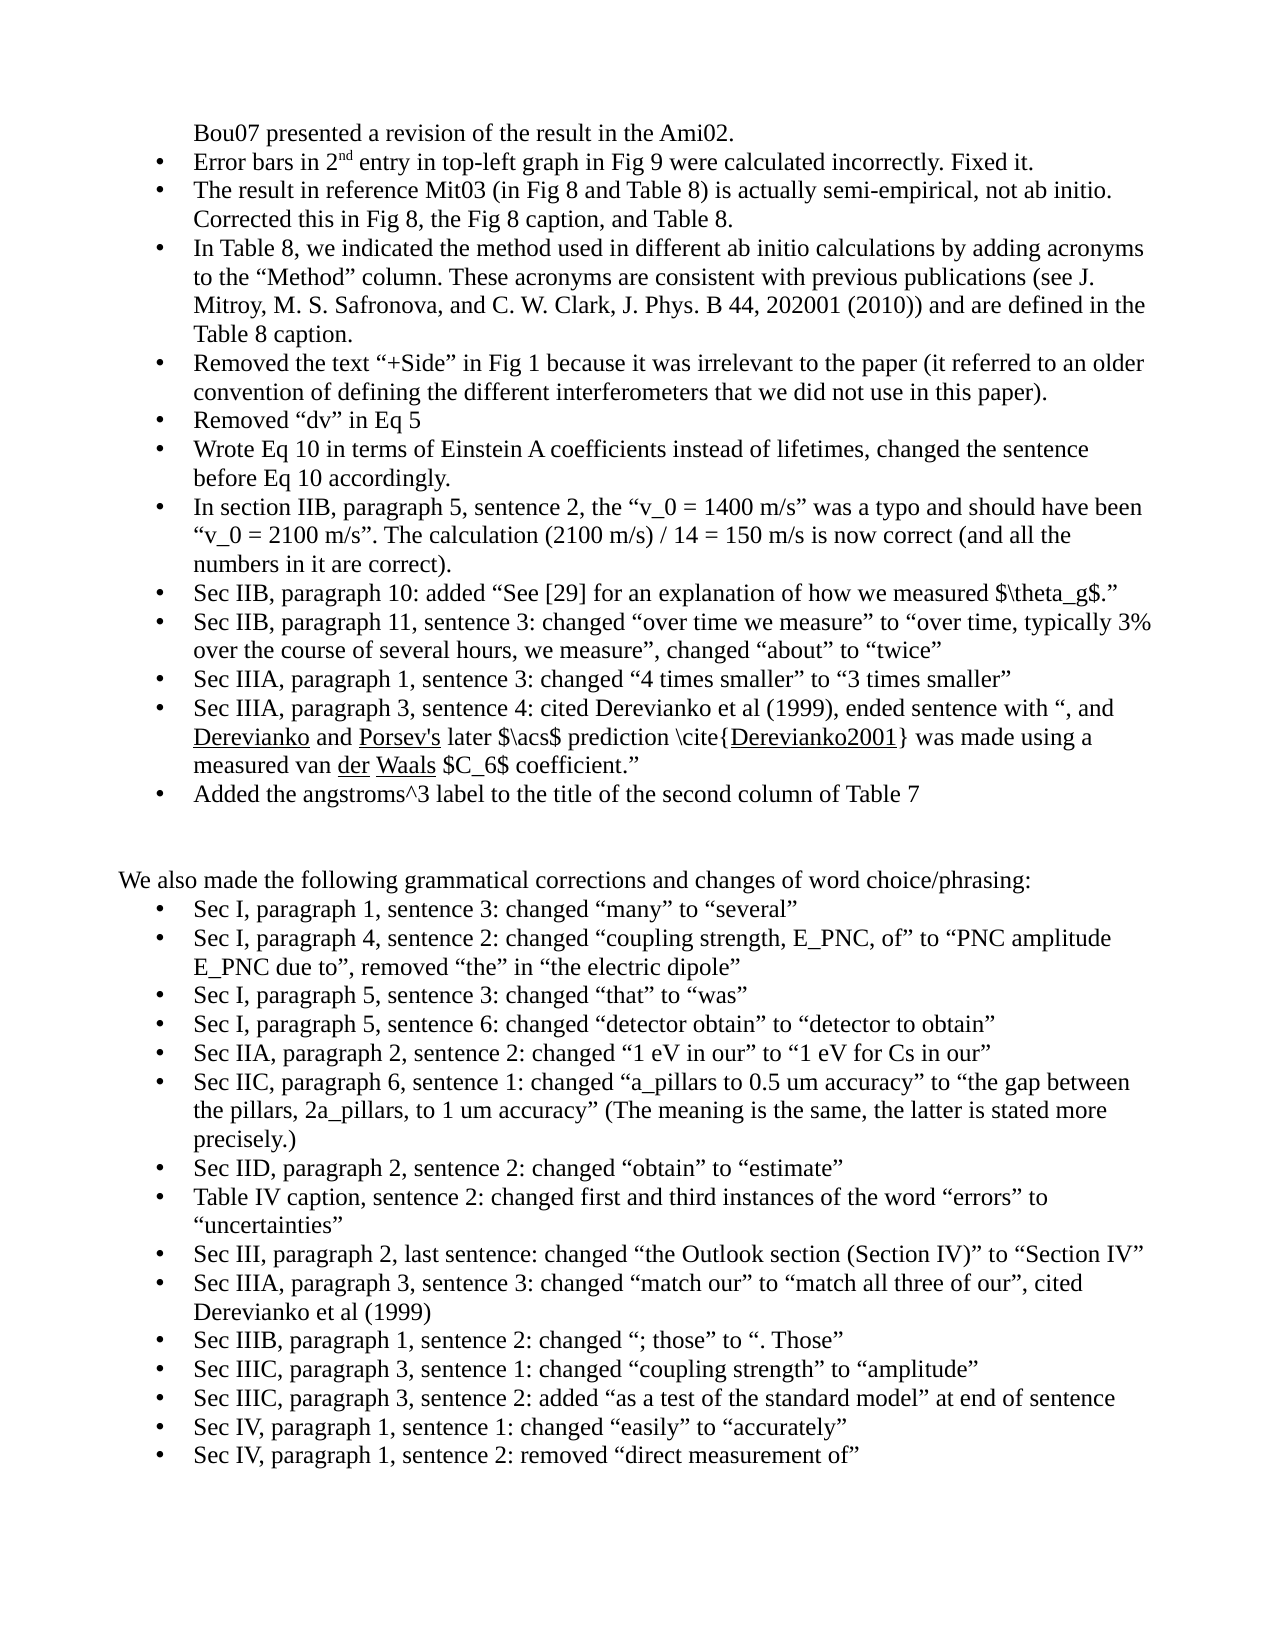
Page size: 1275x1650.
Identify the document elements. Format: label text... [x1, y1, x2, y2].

list Added the angstroms^3 label to the title of the second column of Table 7 [156, 779, 1157, 808]
list Table IV caption, sentence 2: changed first and third instances of the word “errors” to “uncertainties” [156, 1182, 1157, 1239]
list Sec IIC, paragraph 6, sentence 1: changed “a_pillars to 0.5 um accuracy” to “the gap between the pillars, 2a_pillars, to 1 um accuracy” (The meaning is the same, the latter is stated more precisely.) [156, 1067, 1157, 1153]
list Sec IV, paragraph 1, sentence 2: removed “direct measurement of” [156, 1441, 1157, 1469]
list Wrote Eq 10 in terms of Einstein A coefficients instead of lifetimes, changed the sentence before Eq 10 accordingly. [156, 434, 1157, 492]
list Bou07 presented a revision of the result in the Ami02. [156, 118, 1157, 147]
list Error bars in 2nd entry in top-left graph in Fig 9 were calculated incorrectly. Fixed it. [156, 147, 1157, 176]
list Sec IIIA, paragraph 1, sentence 3: changed “4 times smaller” to “3 times smaller” [156, 664, 1157, 693]
list Sec IIIC, paragraph 3, sentence 2: added “as a test of the standard model” at end of sentence [156, 1383, 1157, 1412]
list Sec IID, paragraph 2, sentence 2: changed “obtain” to “estimate” [156, 1153, 1157, 1182]
list The result in reference Mit03 (in Fig 8 and Table 8) is actually semi-empirical, not ab initio. Corrected this in Fig 8, the Fig 8 caption, and Table 8. [156, 176, 1157, 233]
list Sec IIA, paragraph 2, sentence 2: changed “1 eV in our” to “1 eV for Cs in our” [156, 1038, 1157, 1067]
list Sec IIB, paragraph 10: added “See [29] for an explanation of how we measured $\theta_g$.” [156, 578, 1157, 607]
list Removed “dv” in Eq 5 [156, 406, 1157, 434]
list Sec IIIB, paragraph 1, sentence 2: changed “; those” to “. Those” [156, 1326, 1157, 1354]
list In Table 8, we indicated the method used in different ab initio calculations by adding acronyms to the “Method” column. These acronyms are consistent with previous publications (see J. Mitroy, M. S. Safronova, and C. W. Clark, J. Phys. B 44, 202001 (2010)) and are defined in the Table 8 caption. [156, 233, 1157, 348]
list Sec I, paragraph 5, sentence 6: changed “detector obtain” to “detector to obtain” [156, 1009, 1157, 1038]
list Sec I, paragraph 5, sentence 3: changed “that” to “was” [156, 981, 1157, 1009]
list Sec IV, paragraph 1, sentence 1: changed “easily” to “accurately” [156, 1412, 1157, 1441]
list Removed the text “+Side” in Fig 1 because it was irrelevant to the paper (it referred to an older convention of defining the different interferometers that we did not use in this paper). [156, 348, 1157, 406]
list Sec IIIC, paragraph 3, sentence 1: changed “coupling strength” to “amplitude” [156, 1354, 1157, 1383]
list Sec IIIA, paragraph 3, sentence 4: cited Derevianko et al (1999), ended sentence with “, and Derevianko and Porsev's later $\acs$ prediction \cite{Derevianko2001} was made using a measured van der Waals $C_6$ coefficient.” [156, 693, 1157, 779]
list In section IIB, paragraph 5, sentence 2, the “v_0 = 1400 m/s” was a typo and should have been “v_0 = 2100 m/s”. The calculation (2100 m/s) / 14 = 150 m/s is now correct (and all the numbers in it are correct). [156, 492, 1157, 578]
text We also made the following grammatical corrections and changes of word choice/phrasing: [118, 866, 1157, 894]
list Sec III, paragraph 2, last sentence: changed “the Outlook section (Section IV)” to “Section IV” [156, 1239, 1157, 1268]
list Sec IIIA, paragraph 3, sentence 3: changed “match our” to “match all three of our”, cited Derevianko et al (1999) [156, 1268, 1157, 1326]
list Sec IIB, paragraph 11, sentence 3: changed “over time we measure” to “over time, typically 3% over the course of several hours, we measure”, changed “about” to “twice” [156, 607, 1157, 664]
list Sec I, paragraph 4, sentence 2: changed “coupling strength, E_PNC, of” to “PNC amplitude E_PNC due to”, removed “the” in “the electric dipole” [156, 923, 1157, 981]
list Sec I, paragraph 1, sentence 3: changed “many” to “several” [156, 894, 1157, 923]
